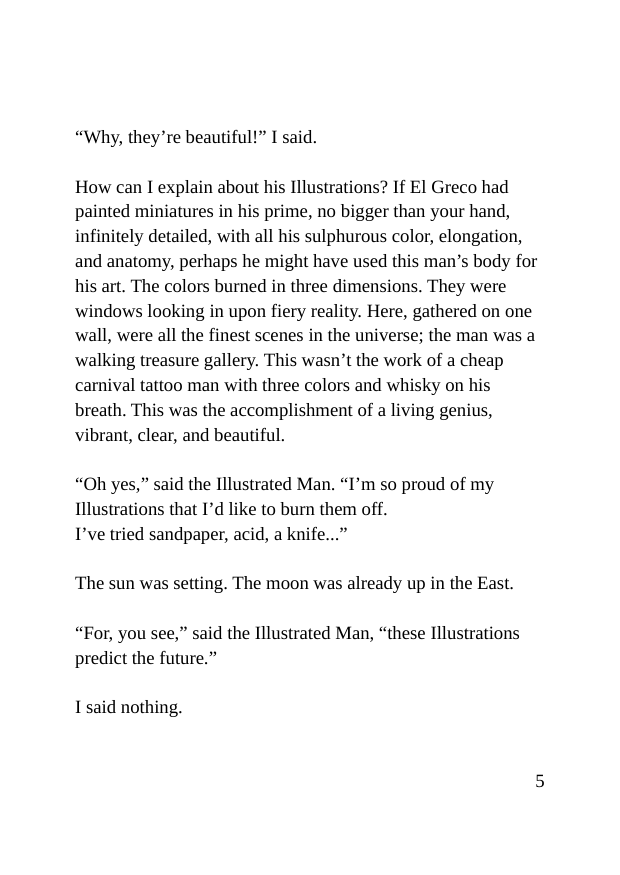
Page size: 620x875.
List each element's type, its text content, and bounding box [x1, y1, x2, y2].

text “Why, they’re beautiful!” I said. How can I explain about his Illustrations? If El Greco had painted miniatures in his prime, no bigger than your hand, infinitely detailed, with all his sulphurous color, elongation, and anatomy, perhaps he might have used this man’s body for his art. The colors burned in three dimensions. They were windows looking in upon fiery reality. Here, gathered on one wall, were all the finest scenes in the universe; the man was a walking treasure gallery. This wasn’t the work of a cheap carnival tattoo man with three colors and whisky on his breath. This was the accomplishment of a living genius, vibrant, clear, and beautiful. “Oh yes,” said the Illustrated Man. “I’m so proud of my Illustrations that I’d like to burn them off. I’ve tried sandpaper, acid, a knife...” The sun was setting. The moon was already up in the East. “For, you see,” said the Illustrated Man, “these Illustrations predict the future.” I said nothing. [75, 126, 544, 718]
